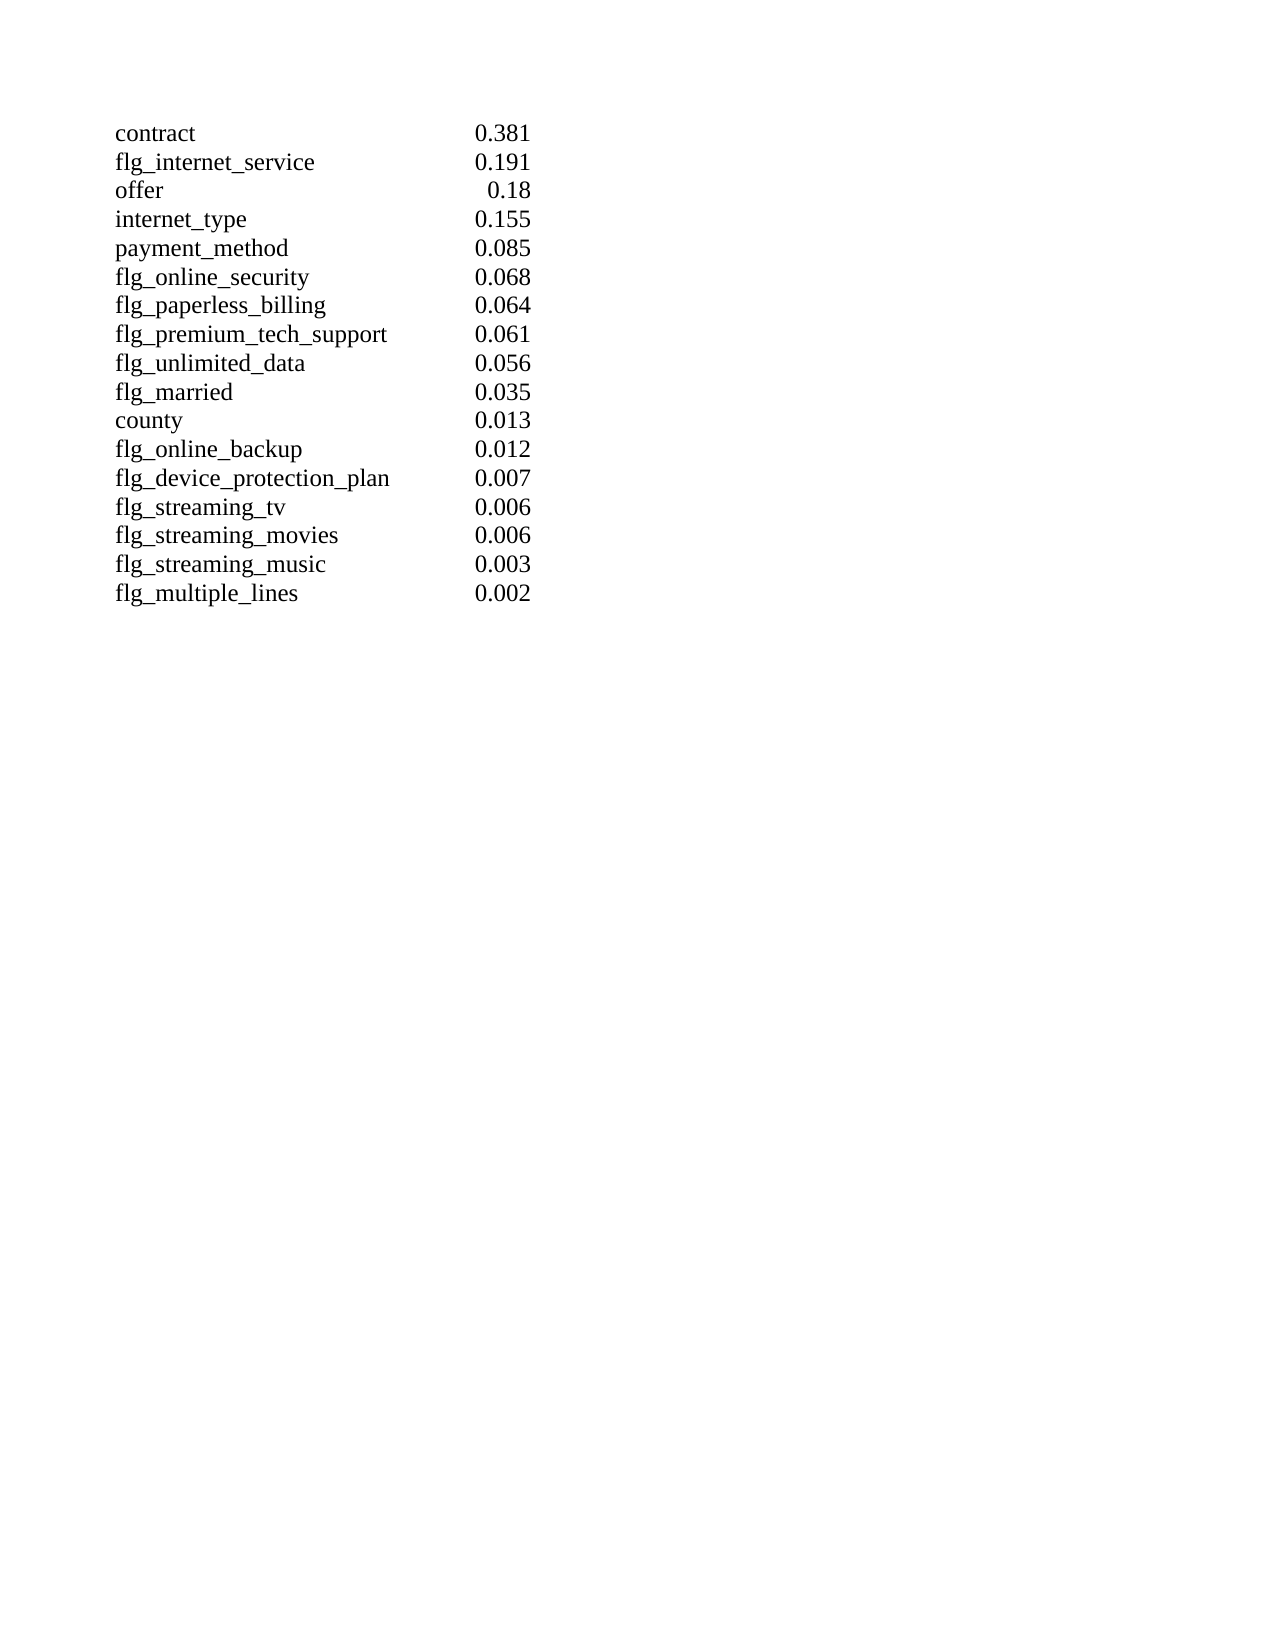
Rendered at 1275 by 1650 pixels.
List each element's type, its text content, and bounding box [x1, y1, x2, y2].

table_cell contract [112, 118, 440, 147]
table_cell flg_online_backup [112, 434, 440, 463]
table_cell flg_device_protection_plan [112, 463, 440, 492]
table_cell flg_premium_tech_support [112, 319, 440, 348]
table_cell 0.18 [440, 176, 534, 204]
table_cell payment_method [112, 233, 440, 262]
table_cell 0.002 [440, 578, 534, 607]
table_cell 0.003 [440, 549, 534, 578]
table_cell flg_streaming_music [112, 549, 440, 578]
table_cell 0.056 [440, 348, 534, 377]
table_cell 0.035 [440, 377, 534, 406]
table_cell 0.155 [440, 204, 534, 233]
table_cell 0.012 [440, 434, 534, 463]
table_cell flg_streaming_movies [112, 521, 440, 549]
table_cell 0.006 [440, 492, 534, 521]
table_cell 0.007 [440, 463, 534, 492]
table_cell offer [112, 176, 440, 204]
table_cell flg_unlimited_data [112, 348, 440, 377]
table_cell flg_online_security [112, 262, 440, 291]
table_cell flg_multiple_lines [112, 578, 440, 607]
table_cell 0.013 [440, 406, 534, 434]
table_cell 0.061 [440, 319, 534, 348]
table_cell 0.068 [440, 262, 534, 291]
table_cell 0.064 [440, 291, 534, 319]
table_cell flg_internet_service [112, 147, 440, 176]
table_cell flg_paperless_billing [112, 291, 440, 319]
table_cell 0.085 [440, 233, 534, 262]
table_cell 0.381 [440, 118, 534, 147]
table_cell flg_married [112, 377, 440, 406]
table_cell county [112, 406, 440, 434]
table_cell flg_streaming_tv [112, 492, 440, 521]
table_cell 0.191 [440, 147, 534, 176]
table_cell internet_type [112, 204, 440, 233]
table_cell 0.006 [440, 521, 534, 549]
